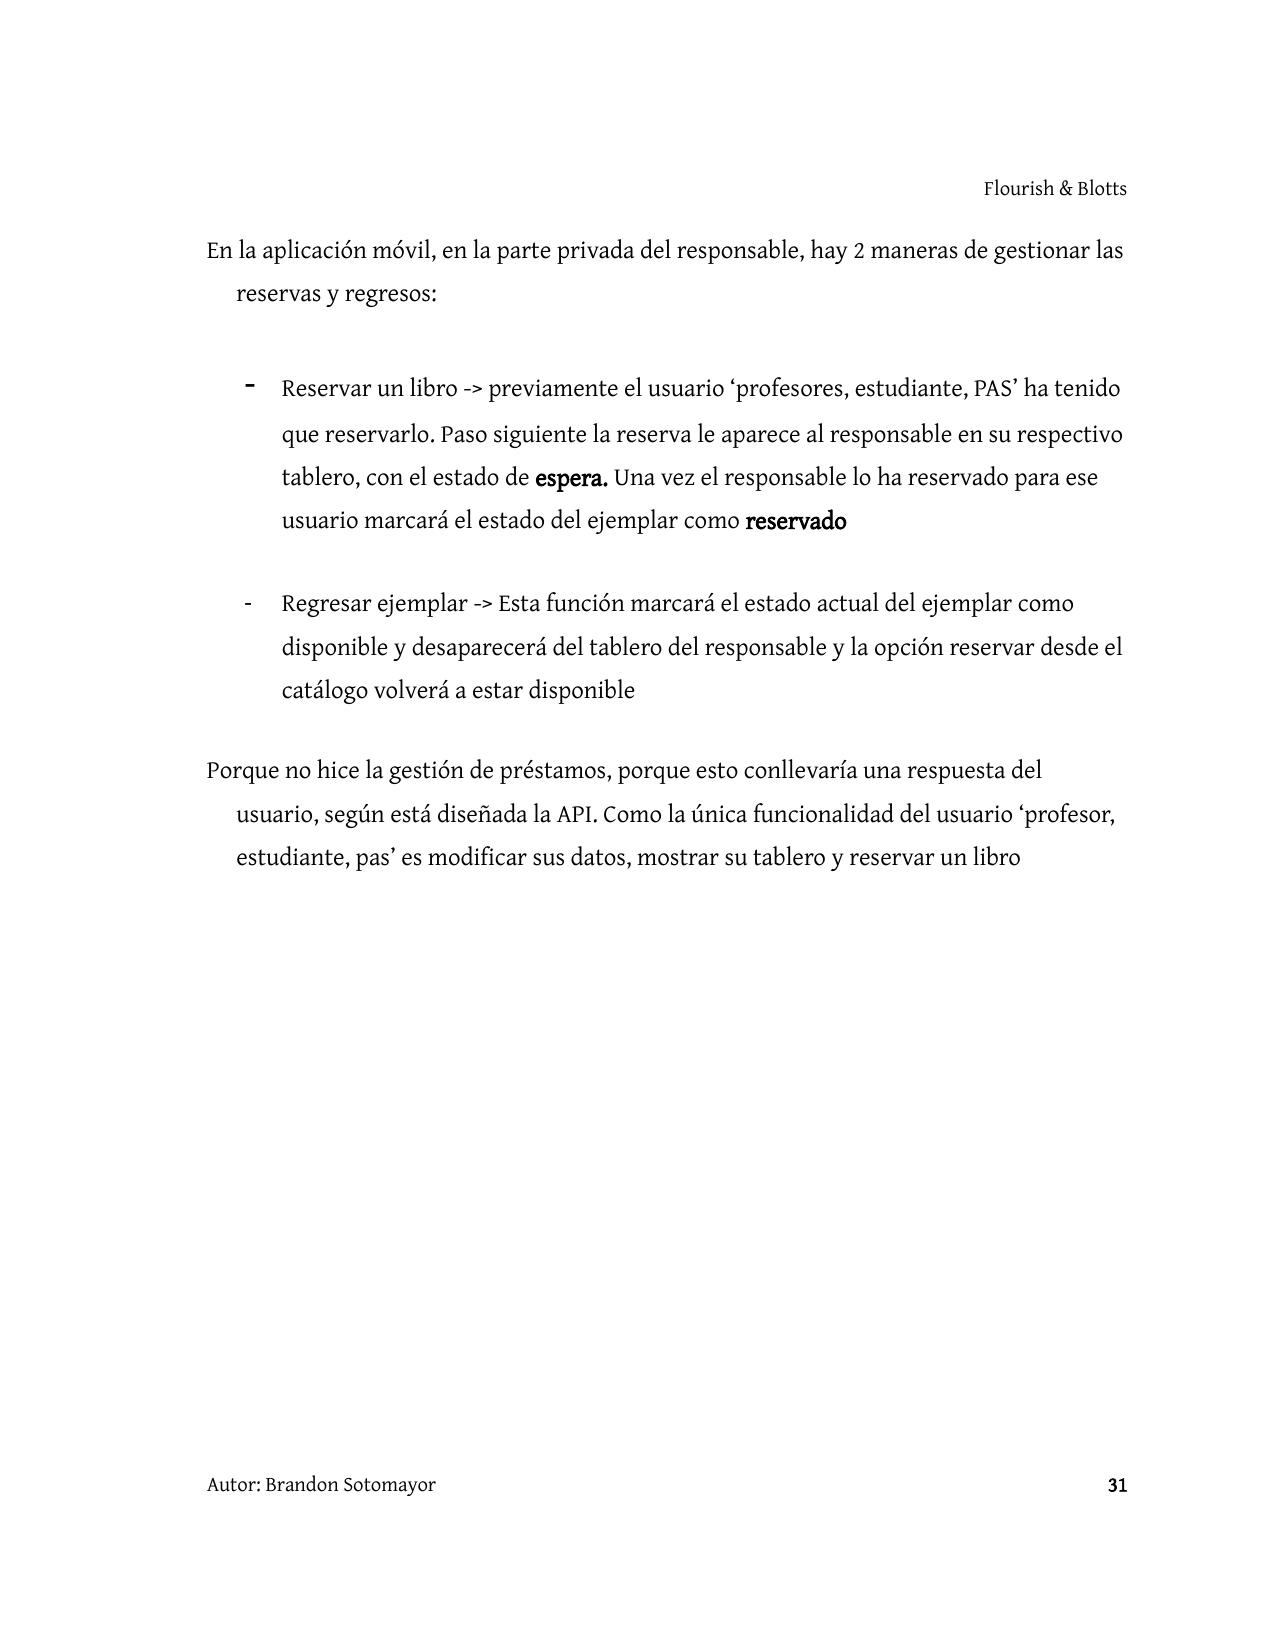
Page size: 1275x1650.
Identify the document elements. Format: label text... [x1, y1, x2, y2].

list Reservar un libro -> previamente el usuario ‘profesores, estudiante, PAS’ ha tenido que reservarlo. Paso siguiente la reserva le aparece al responsable en su respectivo tablero, con el estado de espera. Una vez el responsable lo ha reservado para ese usuario marcará el estado del ejemplar como reservado [244, 360, 1127, 536]
text En la aplicación móvil, en la parte privada del responsable, hay 2 maneras de gestionar las reservas y regresos: [207, 236, 1127, 308]
list Regresar ejemplar -> Esta función marcará el estado actual del ejemplar como disponible y desaparecerá del tablero del responsable y la opción reservar desde el catálogo volverá a estar disponible [244, 587, 1127, 705]
text Porque no hice la gestión de préstamos, porque esto conllevaría una respuesta del usuario, según está diseñada la API. Como la única funcionalidad del usuario ‘profesor, estudiante, pas’ es modificar sus datos, mostrar su tablero y reservar un libro [207, 757, 1127, 872]
